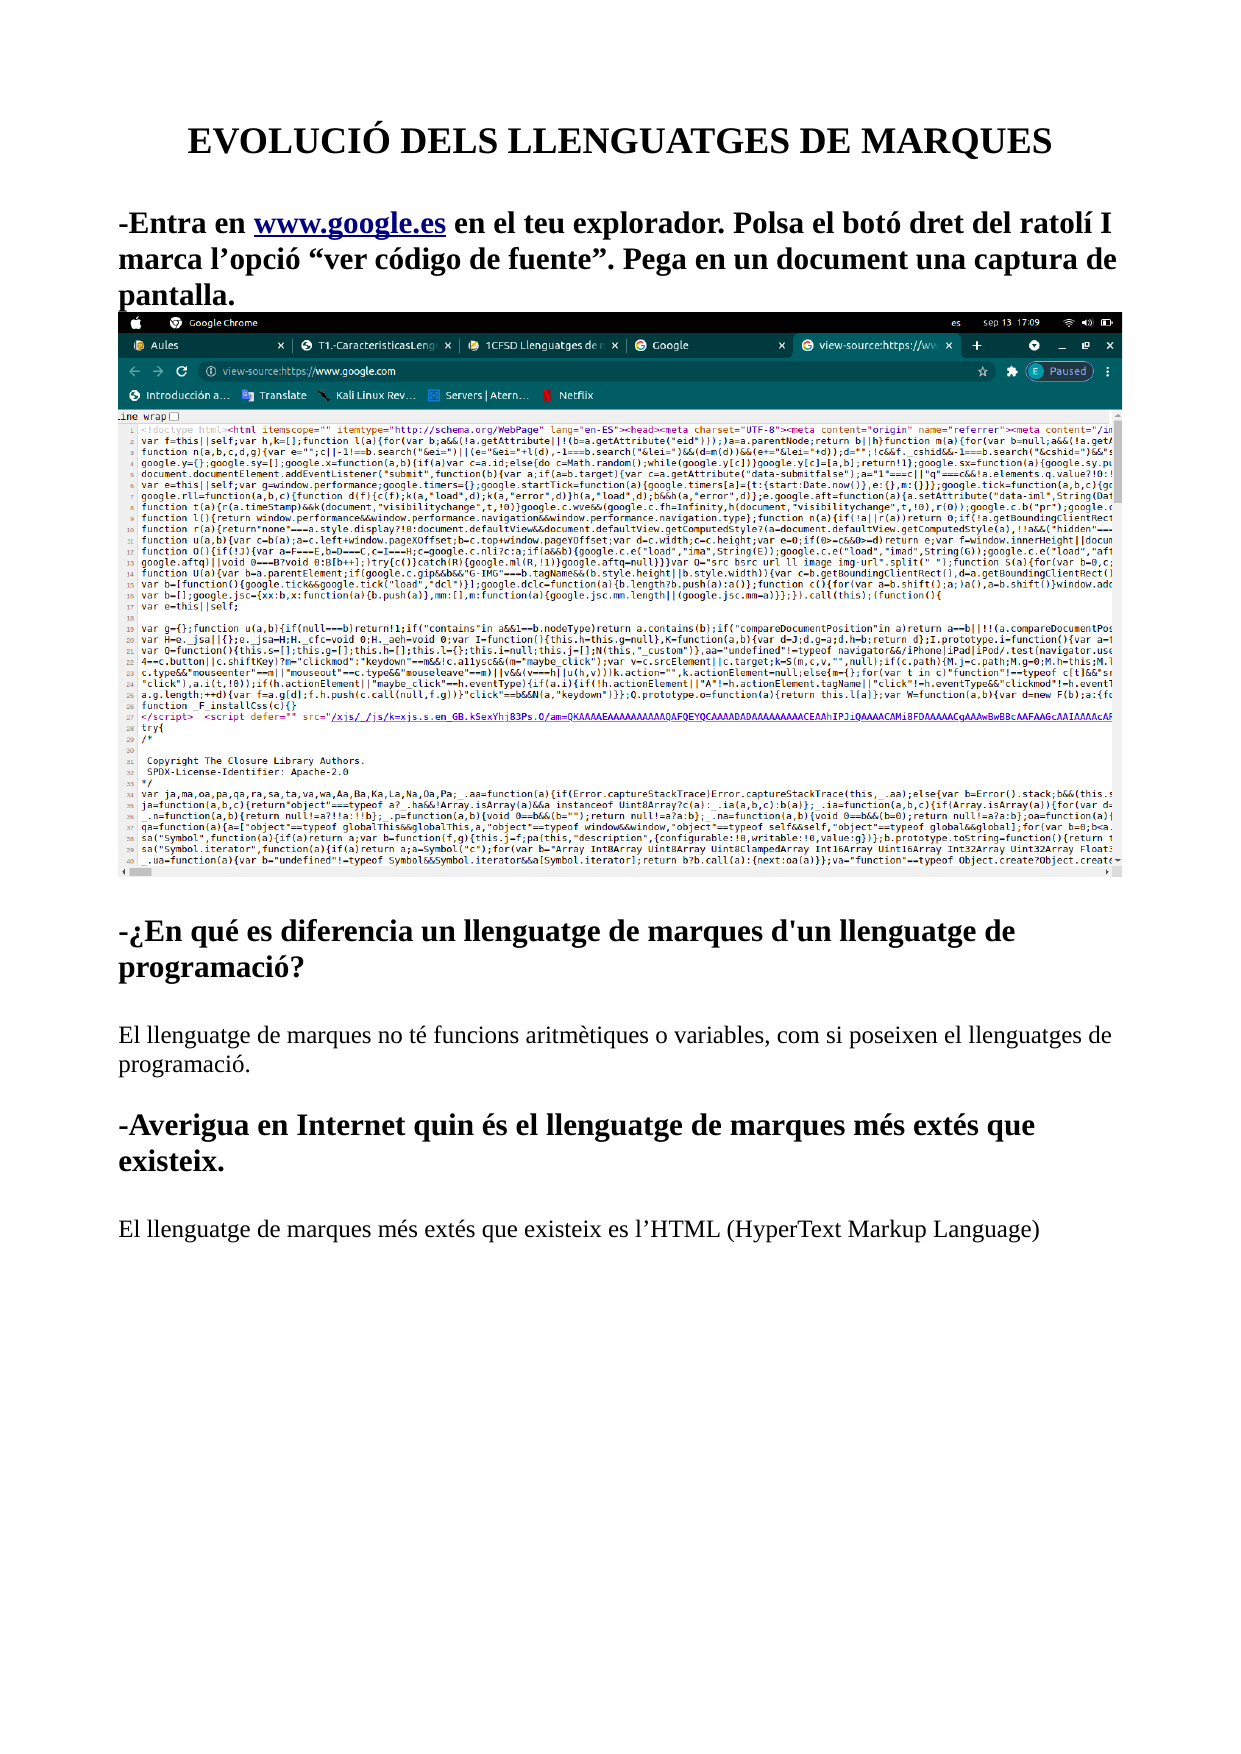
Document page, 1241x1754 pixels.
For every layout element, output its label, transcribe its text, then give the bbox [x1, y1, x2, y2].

text -Averigua en Internet quin és el llenguatge de marques més extés que existeix. [118, 1107, 1122, 1178]
text -¿En qué es diferencia un llenguatge de marques d'un llenguatge de programació? [118, 912, 1122, 984]
text EVOLUCIÓ DELS LLENGUATGES DE MARQUES [118, 118, 1122, 161]
text El llenguatge de marques no té funcions aritmètiques o variables, com si poseixen el llenguatges de programació. [118, 1020, 1122, 1078]
picture [118, 312, 1123, 877]
text El llenguatge de marques més extés que existeix es l’HTML (HyperText Markup Language) [118, 1214, 1122, 1243]
text -Entra en www.google.es en el teu explorador. Polsa el botó dret del ratolí I marca l’opció “ver código de fuente”. Pega en un document una captura de pantalla. [118, 204, 1122, 312]
